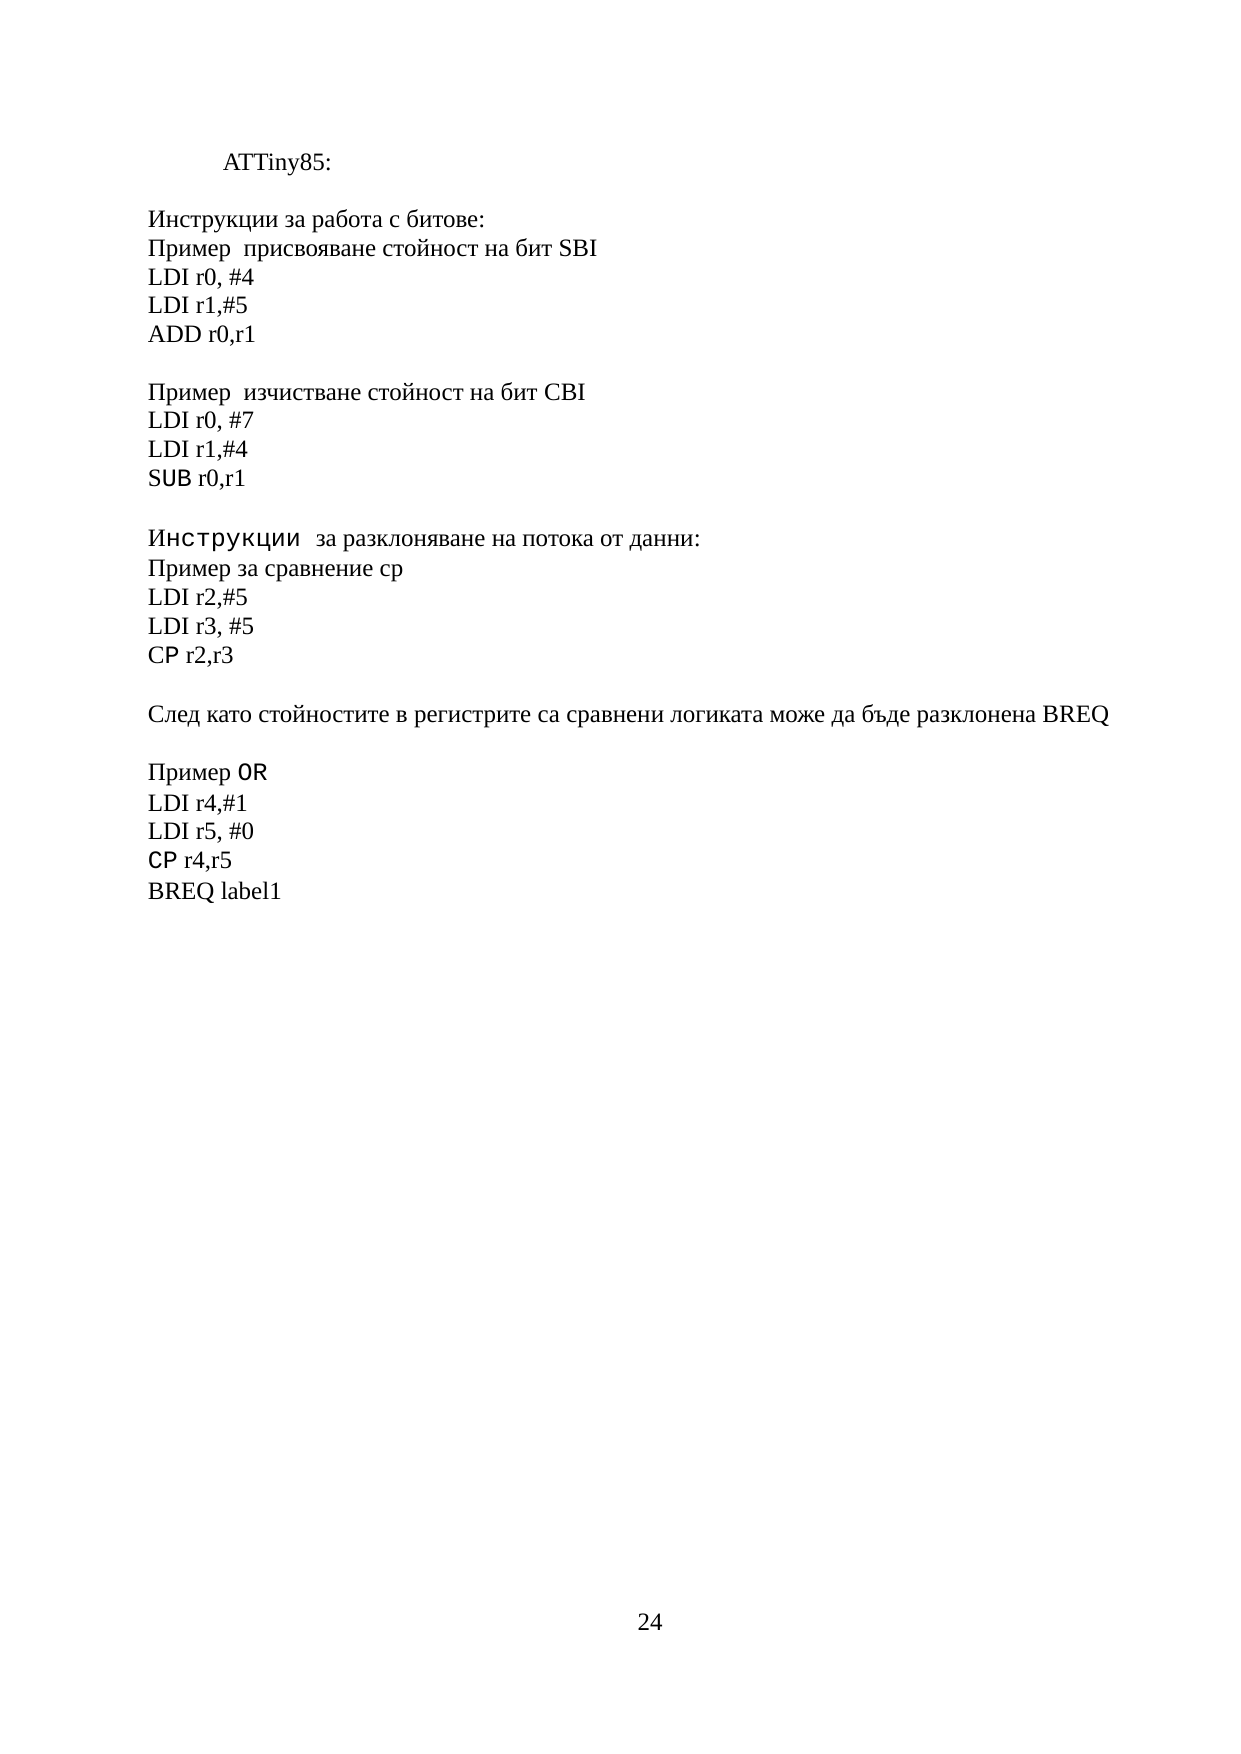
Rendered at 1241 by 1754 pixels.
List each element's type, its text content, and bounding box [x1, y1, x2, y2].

text ATTiny85: [223, 147, 1152, 176]
text LDI r1,#4 [148, 434, 1152, 463]
text SUB r0,r1 [148, 463, 1152, 494]
text Пример OR [148, 757, 1152, 788]
text LDI r1,#5 [148, 291, 1152, 319]
text LDI r2,#5 [148, 582, 1152, 611]
text CP r2,r3 [148, 640, 1152, 671]
text След като стойностите в регистрите са сравнени логиката може да бъде разклонена BREQ [148, 699, 1152, 728]
text LDI r4,#1 [148, 788, 1152, 816]
text ADD r0,r1 [148, 319, 1152, 348]
text LDI r0, #4 [148, 262, 1152, 291]
text LDI r5, #0 [148, 816, 1152, 845]
text Пример присвояване стойност на бит SBI [148, 233, 1152, 262]
text Пример изчистване стойност на бит CBI [148, 377, 1152, 406]
text LDI r3, #5 [148, 611, 1152, 640]
text Инструкции за разклоняване на потока от данни: [148, 523, 1152, 553]
text BREQ label1 [148, 876, 1152, 905]
text CP r4,r5 [148, 845, 1152, 876]
text Инструкции за работа с битове: [148, 204, 1152, 233]
text LDI r0, #7 [148, 406, 1152, 434]
text Пример за сравнение cp [148, 553, 1152, 582]
